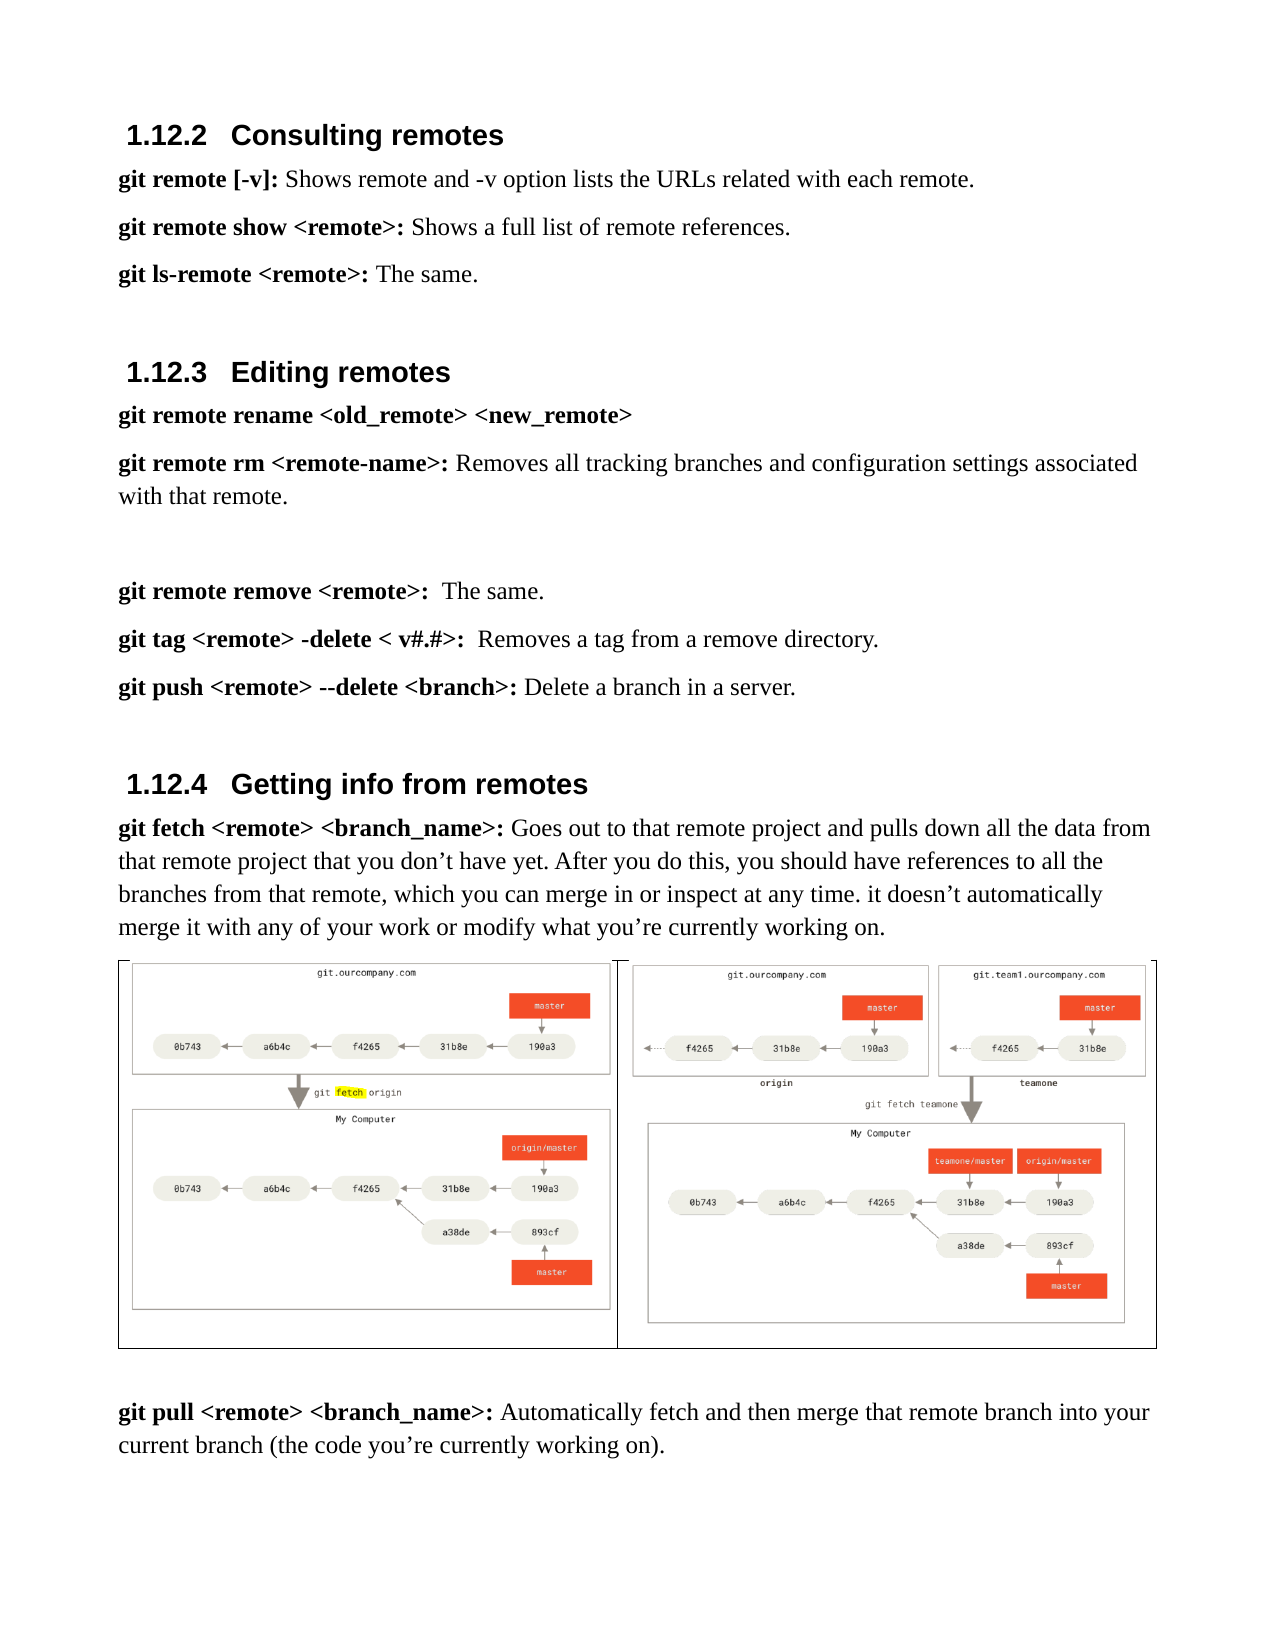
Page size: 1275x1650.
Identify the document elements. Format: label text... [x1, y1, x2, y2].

text git fetch <remote> <branch_name>: Goes out to that remote project and pulls down all the data from that remote project that you don’t have yet. After you do this, you should have references to all the branches from that remote, which you can merge in or inspect at any time. it doesn’t automatically merge it with any of your work or modify what you’re currently working on. [118, 813, 1157, 941]
text git remote [-v]: Shows remote and -v option lists the URLs related with each remote. [118, 164, 1157, 193]
text git tag <remote> -delete < v#.#>: Removes a tag from a remove directory. [118, 624, 1157, 653]
text git push <remote> --delete <branch>: Delete a branch in a server. [118, 672, 1157, 700]
text git remote rename <old_remote> <new_remote> [118, 401, 1157, 429]
subtitle Getting info from remotes [118, 767, 1157, 800]
picture [628, 960, 1151, 1330]
table_header [119, 961, 617, 1348]
text git remote rm <remote-name>: Removes all tracking branches and configuration settings associated with that remote. [118, 448, 1157, 510]
picture [129, 960, 612, 1312]
text git ls-remote <remote>: The same. [118, 259, 1157, 288]
text git remote remove <remote>: The same. [118, 576, 1157, 605]
table_header [618, 961, 1156, 1348]
text git pull <remote> <branch_name>: Automatically fetch and then merge that remote branch into your current branch (the code you’re currently working on). [118, 1397, 1157, 1459]
subtitle Consulting remotes [118, 118, 1157, 152]
subtitle Editing remotes [118, 354, 1157, 388]
text git remote show <remote>: Shows a full list of remote references. [118, 212, 1157, 241]
